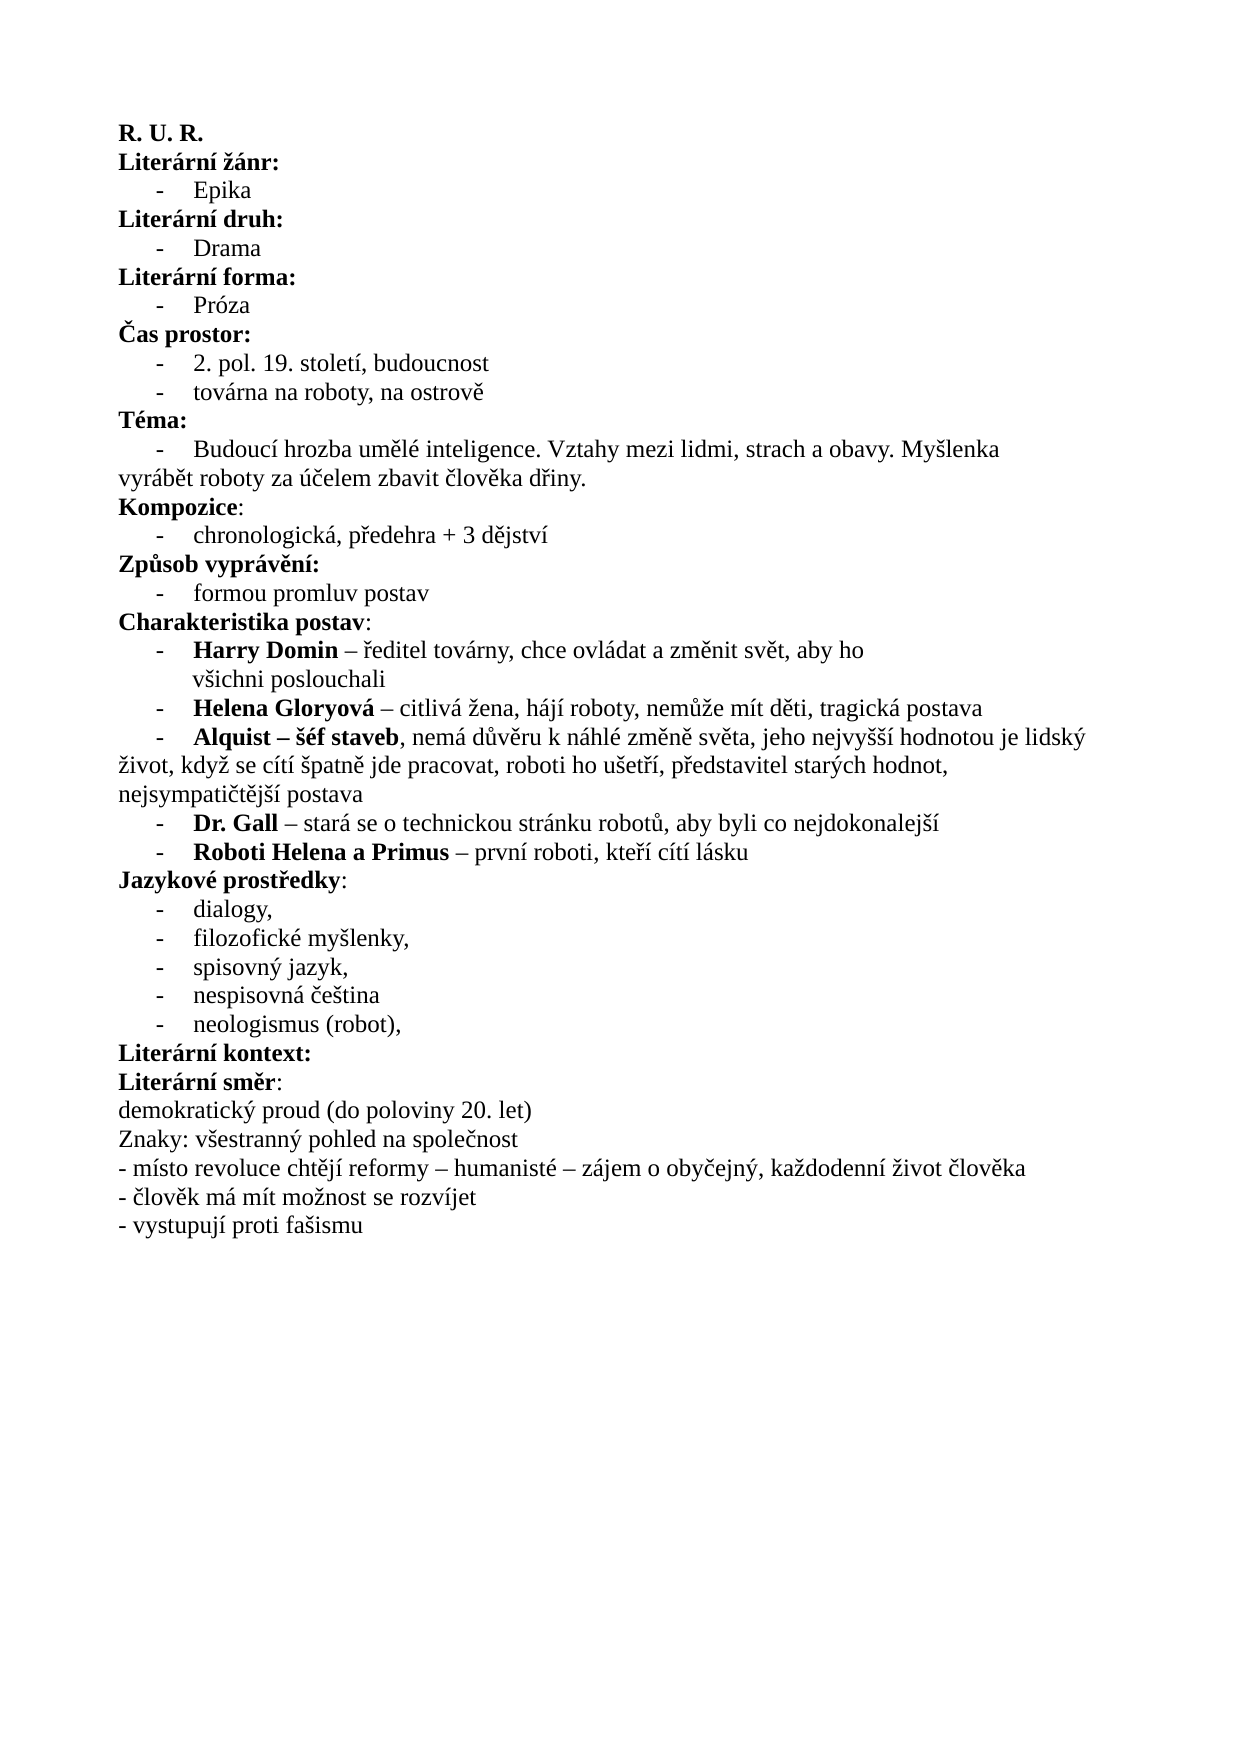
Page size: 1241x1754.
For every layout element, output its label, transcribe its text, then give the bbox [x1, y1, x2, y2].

list chronologická, předehra + 3 dějství [156, 521, 1122, 549]
text život, když se cítí špatně jde pracovat, roboti ho ušetří, představitel starých hodnot, [118, 751, 1122, 779]
list Dr. Gall – stará se o technickou stránku robotů, aby byli co nejdokonalejší [156, 808, 1122, 837]
text - člověk má mít možnost se rozvíjet [118, 1182, 1122, 1211]
text - vystupují proti fašismu [118, 1211, 1122, 1239]
text Téma: [118, 406, 1122, 434]
list Drama [156, 233, 1122, 262]
list Alquist – šéf staveb, nemá důvěru k náhlé změně světa, jeho nejvyšší hodnotou je lidský [156, 722, 1122, 751]
list neologismus (robot), [156, 1009, 1122, 1038]
text vyrábět roboty za účelem zbavit člověka dřiny. [118, 463, 1122, 492]
list dialogy, [156, 894, 1122, 923]
text nejsympatičtější postava [118, 779, 1122, 808]
text Literární druh: [118, 204, 1122, 233]
list formou promluv postav [156, 578, 1122, 607]
text R. U. R. [118, 118, 1122, 147]
list Harry Domin – ředitel továrny, chce ovládat a změnit svět, aby ho [156, 636, 1122, 664]
text Způsob vyprávění: [118, 549, 1122, 578]
list Roboti Helena a Primus – první roboti, kteří cítí lásku [156, 837, 1122, 866]
list nespisovná čeština [156, 981, 1122, 1009]
text Jazykové prostředky: [118, 866, 1122, 894]
text demokratický proud (do poloviny 20. let) [118, 1096, 1122, 1124]
list spisovný jazyk, [156, 952, 1122, 981]
text Literární kontext: [118, 1038, 1122, 1067]
list Helena Gloryová – citlivá žena, hájí roboty, nemůže mít děti, tragická postava [156, 693, 1122, 722]
text Literární forma: [118, 262, 1122, 291]
list 2. pol. 19. století, budoucnost [156, 348, 1122, 377]
text - místo revoluce chtějí reformy – humanisté – zájem o obyčejný, každodenní život člověka [118, 1153, 1122, 1182]
text Literární žánr: [118, 147, 1122, 176]
text Znaky: všestranný pohled na společnost [118, 1124, 1122, 1153]
text Kompozice: [118, 492, 1122, 521]
list filozofické myšlenky, [156, 923, 1122, 952]
text všichni poslouchali [118, 664, 1122, 693]
list Budoucí hrozba umělé inteligence. Vztahy mezi lidmi, strach a obavy. Myšlenka [156, 434, 1122, 463]
list Próza [156, 291, 1122, 319]
list továrna na roboty, na ostrově [156, 377, 1122, 406]
list Epika [156, 176, 1122, 204]
text Čas prostor: [118, 319, 1122, 348]
text Charakteristika postav: [118, 607, 1122, 636]
text Literární směr: [118, 1067, 1122, 1096]
